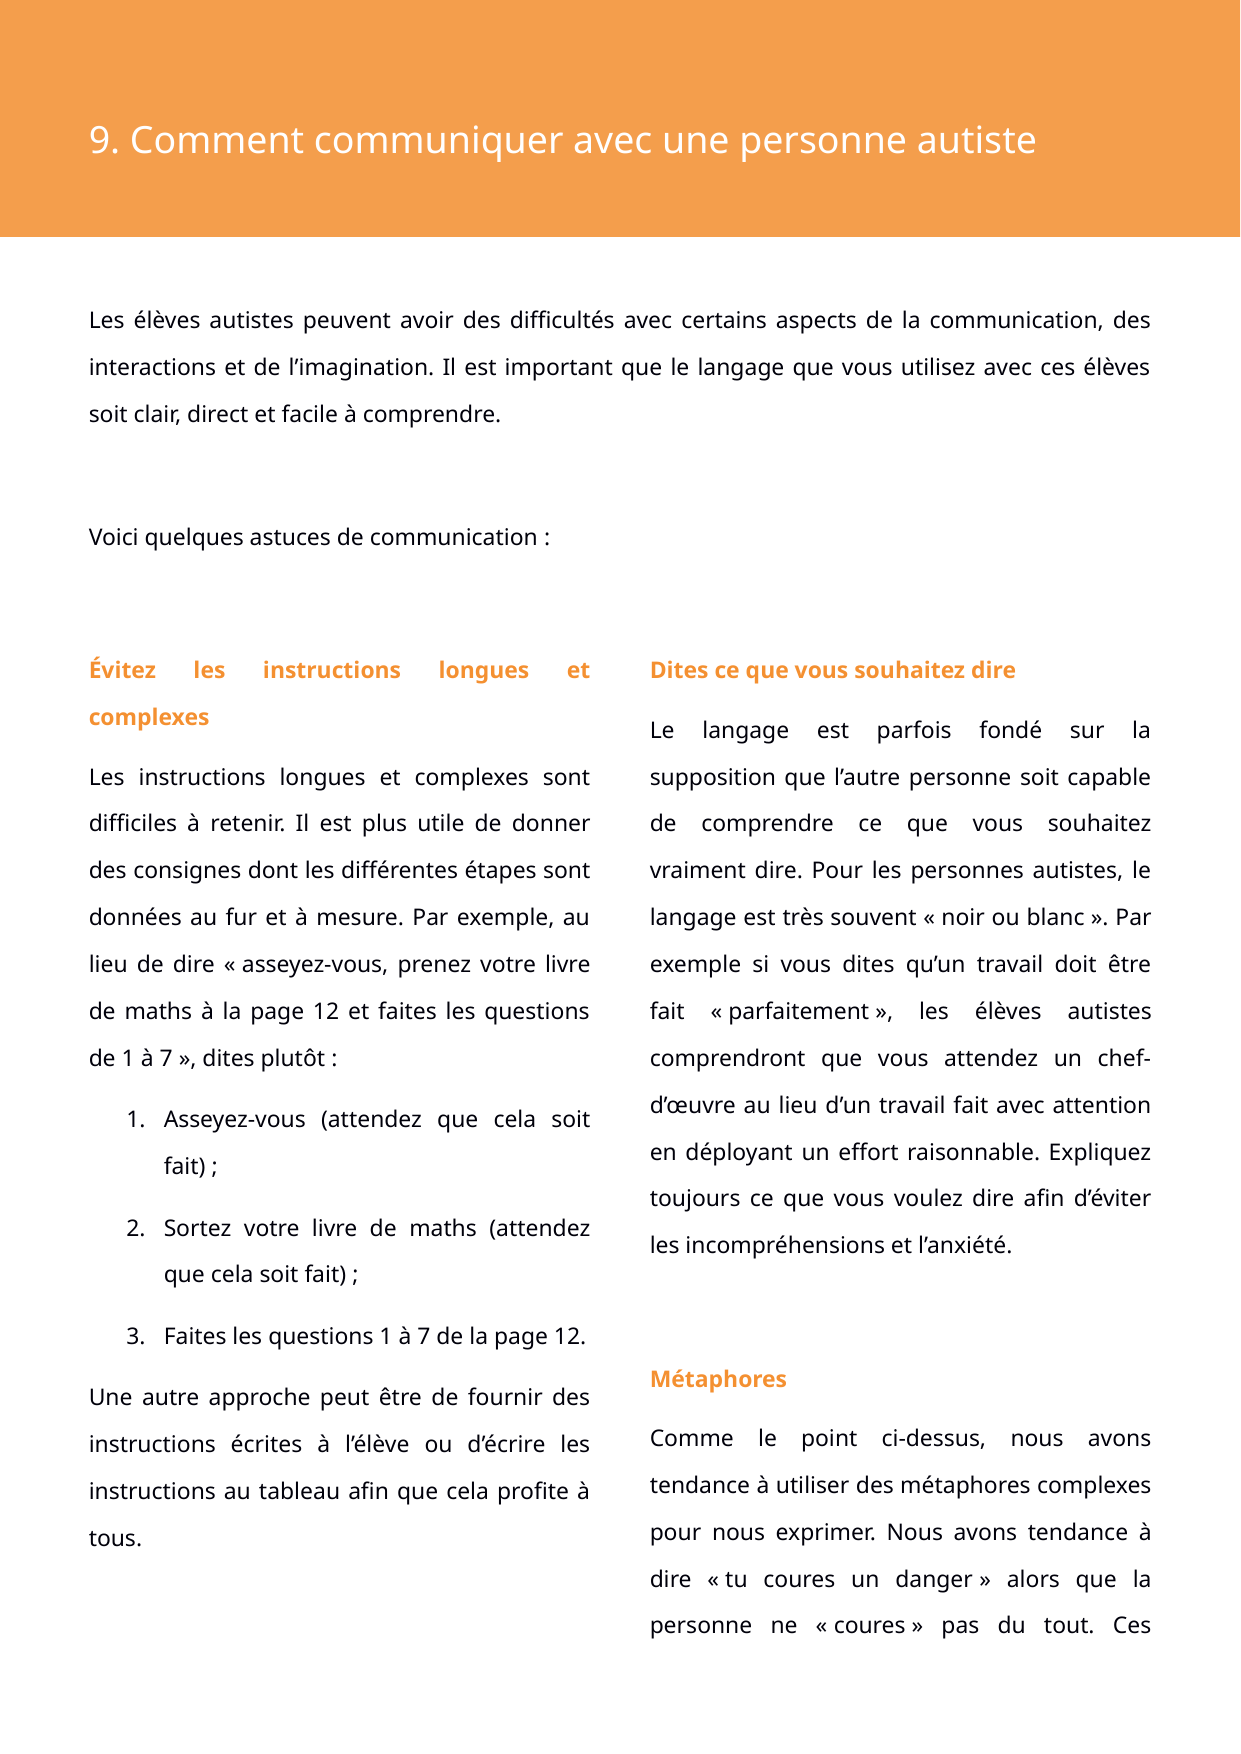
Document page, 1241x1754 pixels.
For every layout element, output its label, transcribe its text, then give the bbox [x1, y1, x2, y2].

list Asseyez-vous (attendez que cela soit fait) ; [126, 1103, 591, 1181]
list Faites les questions 1 à 7 de la page 12. [126, 1320, 591, 1351]
subtitle Évitez les instructions longues et complexes [88, 654, 591, 732]
subtitle Dites ce que vous souhaitez dire [649, 654, 1152, 685]
text Les instructions longues et complexes sont difficiles à retenir. Il est plus utile de donner des consignes dont les différentes étapes sont données au fur et à mesure. Par exemple, au lieu de dire « asseyez-vous, prenez votre livre de maths à la page 12 et faites les questions de 1 à 7 », dites plutôt : [88, 760, 591, 1073]
text Une autre approche peut être de fournir des instructions écrites à l’élève ou d’écrire les instructions au tableau afin que cela profite à tous. [88, 1381, 591, 1553]
text Le langage est parfois fondé sur la supposition que l’autre personne soit capable de comprendre ce que vous souhaitez vraiment dire. Pour les personnes autistes, le langage est très souvent « noir ou blanc ». Par exemple si vous dites qu’un travail doit être fait « parfaitement », les élèves autistes comprendront que vous attendez un chef-d’œuvre au lieu d’un travail fait avec attention en déployant un effort raisonnable. Expliquez toujours ce que vous voulez dire afin d’éviter les incompréhensions et l’anxiété. [649, 713, 1152, 1260]
subtitle 9. Comment communiquer avec une personne autiste [88, 113, 1152, 164]
text Voici quelques astuces de communication : [88, 521, 1152, 552]
text Comme le point ci-dessus, nous avons tendance à utiliser des métaphores complexes pour nous exprimer. Nous avons tendance à dire « tu coures un danger » alors que la personne ne « coures » pas du tout. Ces [649, 1422, 1152, 1641]
list Sortez votre livre de maths (attendez que cela soit fait) ; [126, 1211, 591, 1289]
text Les élèves autistes peuvent avoir des difficultés avec certains aspects de la communication, des interactions et de l’imagination. Il est important que le langage que vous utilisez avec ces élèves soit clair, direct et facile à comprendre. [88, 304, 1152, 429]
subtitle Métaphores [649, 1362, 1152, 1394]
